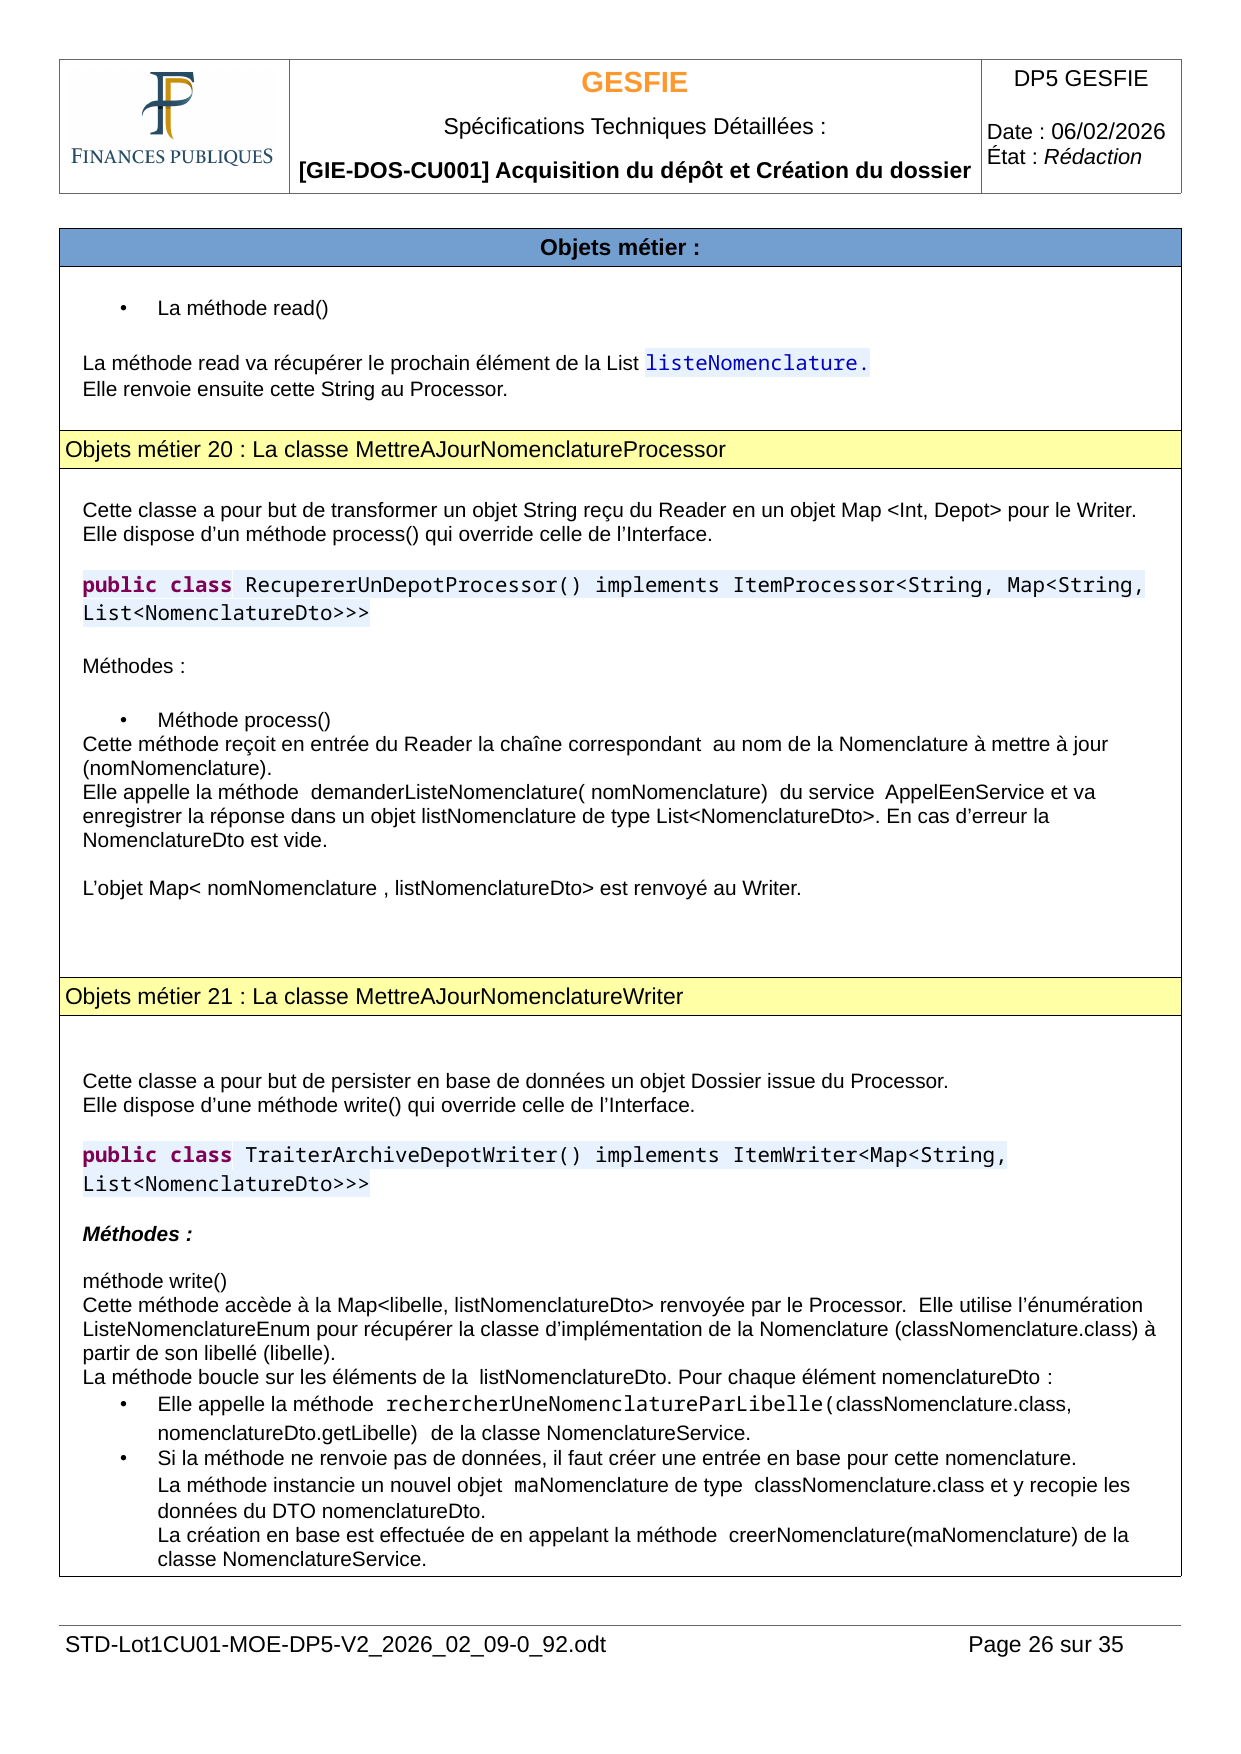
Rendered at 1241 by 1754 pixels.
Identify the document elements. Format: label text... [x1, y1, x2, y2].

table_cell Cette classe est un Reader qui récupère la liste des Nomenclature à mettre à jour. Cette classe dispose d’un méthode read() qui override celle de l’Interface. private static class MettreAJourNomenclatureReader implements ItemReader<String> { Attributs : private final List<String> listeNomenclature; List contenant les libellés des nomenclature (tels qu’attendus par EEN). Méthodes : Le Constructeur public MettreAJourNomenclatureReader() Le constructeur sera appelé par la classe de Configuration du batch. Il va regarder dans le JobContext si il existe une Map pour la clé « MapNomenclature » et va charger la réponse dans l’attribut listeNomenclature. Si la List est vide (ou que le Map n’est pas trouvée), le batch s’arrête. La méthode read() La méthode read va récupérer le prochain élément de la List listeNomenclature. Elle renvoie ensuite cette String au Processor. [60, 267, 1181, 430]
table_cell Cette classe a pour but de persister en base de données un objet Dossier issue du Processor. Elle dispose d’une méthode write() qui override celle de l’Interface. public class TraiterArchiveDepotWriter() implements ItemWriter<Map<String, List<NomenclatureDto>>> Méthodes : méthode write() Cette méthode accède à la Map<libelle, listNomenclatureDto> renvoyée par le Processor. Elle utilise l’énumération ListeNomenclatureEnum pour récupérer la classe d’implémentation de la Nomenclature (classNomenclature.class) à partir de son libellé (libelle). La méthode boucle sur les éléments de la listNomenclatureDto. Pour chaque élément nomenclatureDto : Elle appelle la méthode rechercherUneNomenclatureParLibelle(classNomenclature.class, nomenclatureDto.getLibelle) de la classe NomenclatureService. Si la méthode ne renvoie pas de données, il faut créer une entrée en base pour cette nomenclature. La méthode instancie un nouvel objet maNomenclature de type classNomenclature.class et y recopie les données du DTO nomenclatureDto. La création en base est effectuée de en appelant la méthode creerNomenclature(maNomenclature) de la classe NomenclatureService. En cas d’erreur d’enregistrement, cela signifie que la base a un problème majeur. On logue simplement l’erreur. Le méthode passe à l’élément suivant de la liste listNomenclatureDto. [60, 1016, 1181, 1576]
table_cell Objets métier 20 : La classe MettreAJourNomenclatureProcessor [60, 431, 1181, 468]
picture [69, 70, 274, 168]
table_cell Cette classe a pour but de transformer un objet String reçu du Reader en un objet Map <Int, Depot> pour le Writer. Elle dispose d’un méthode process() qui override celle de l’Interface. public class RecupererUnDepotProcessor() implements ItemProcessor<String, Map<String, List<NomenclatureDto>>> Méthodes : Méthode process() Cette méthode reçoit en entrée du Reader la chaîne correspondant au nom de la Nomenclature à mettre à jour (nomNomenclature). Elle appelle la méthode demanderListeNomenclature( nomNomenclature) du service AppelEenService et va enregistrer la réponse dans un objet listNomenclature de type List<NomenclatureDto>. En cas d’erreur la NomenclatureDto est vide. L’objet Map< nomNomenclature , listNomenclatureDto> est renvoyé au Writer. [60, 469, 1181, 977]
table_header Objets métier : [60, 229, 1181, 266]
table_cell Objets métier 21 : La classe MettreAJourNomenclatureWriter [60, 978, 1181, 1015]
